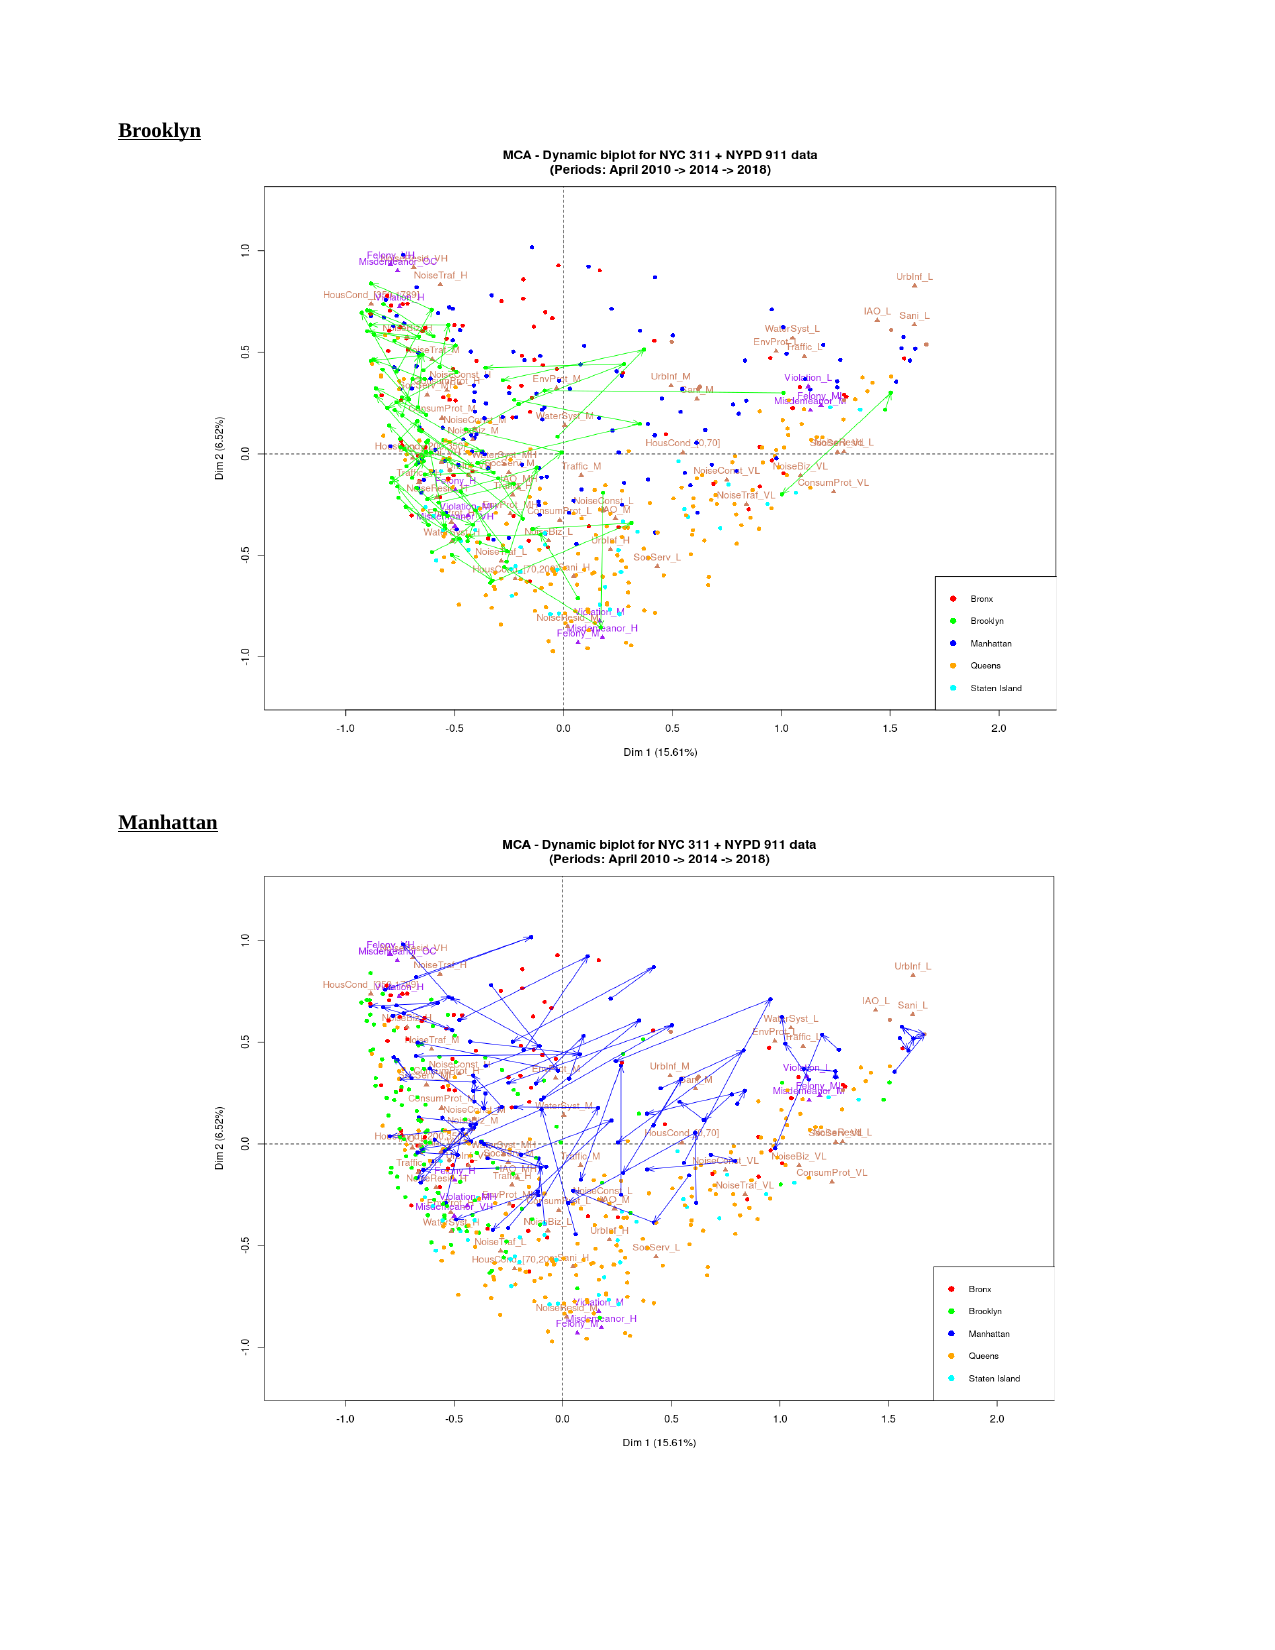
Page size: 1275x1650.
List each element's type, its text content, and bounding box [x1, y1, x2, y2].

picture [213, 834, 1062, 1451]
picture [211, 142, 1064, 763]
text Brooklyn [118, 118, 1157, 142]
text Manhattan [118, 810, 1157, 834]
